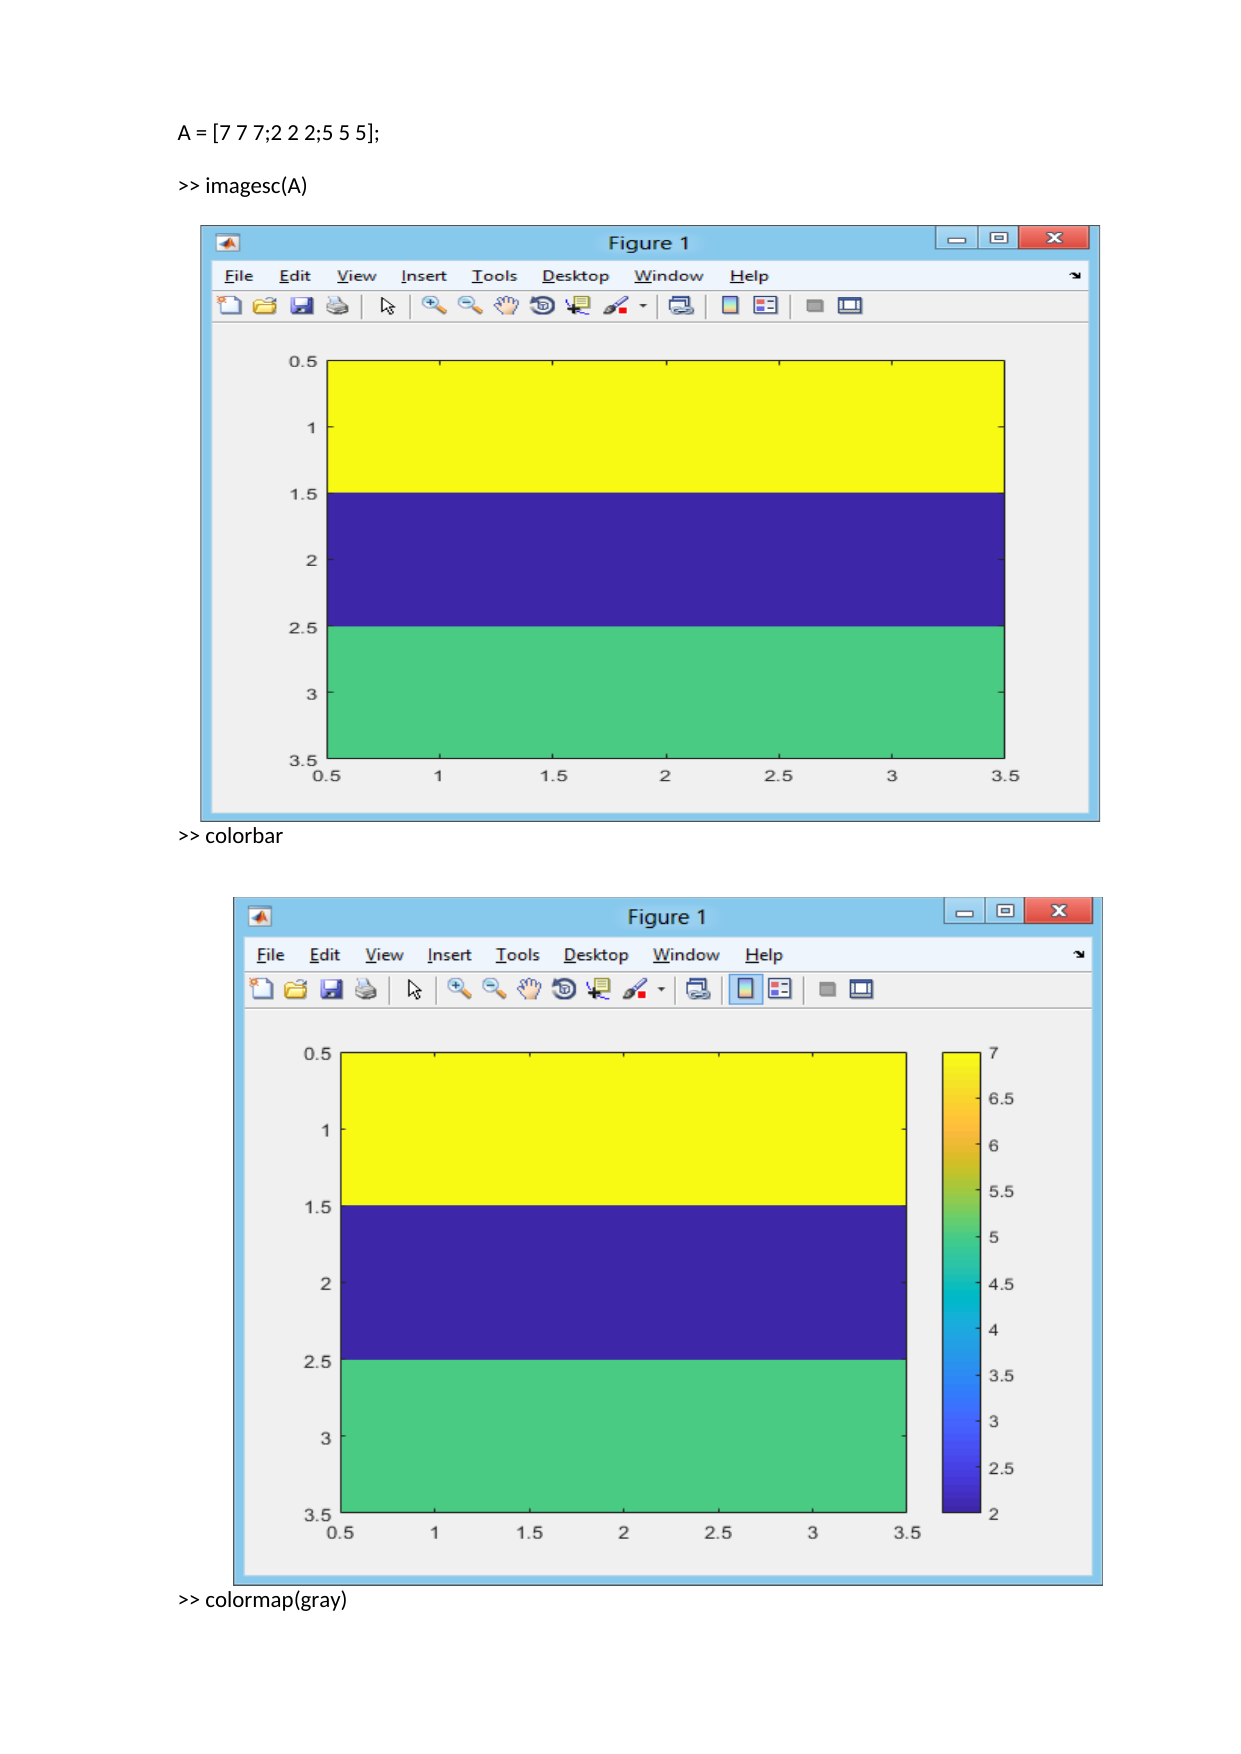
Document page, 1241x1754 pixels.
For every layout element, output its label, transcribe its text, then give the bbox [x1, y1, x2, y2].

text >> imagesc(A) >> colorbar >> colormap(gray) [177, 171, 1152, 1613]
text A = [7 7 7;2 2 2;5 5 5]; [177, 118, 1152, 146]
picture [233, 897, 1103, 1586]
picture [200, 225, 1101, 822]
